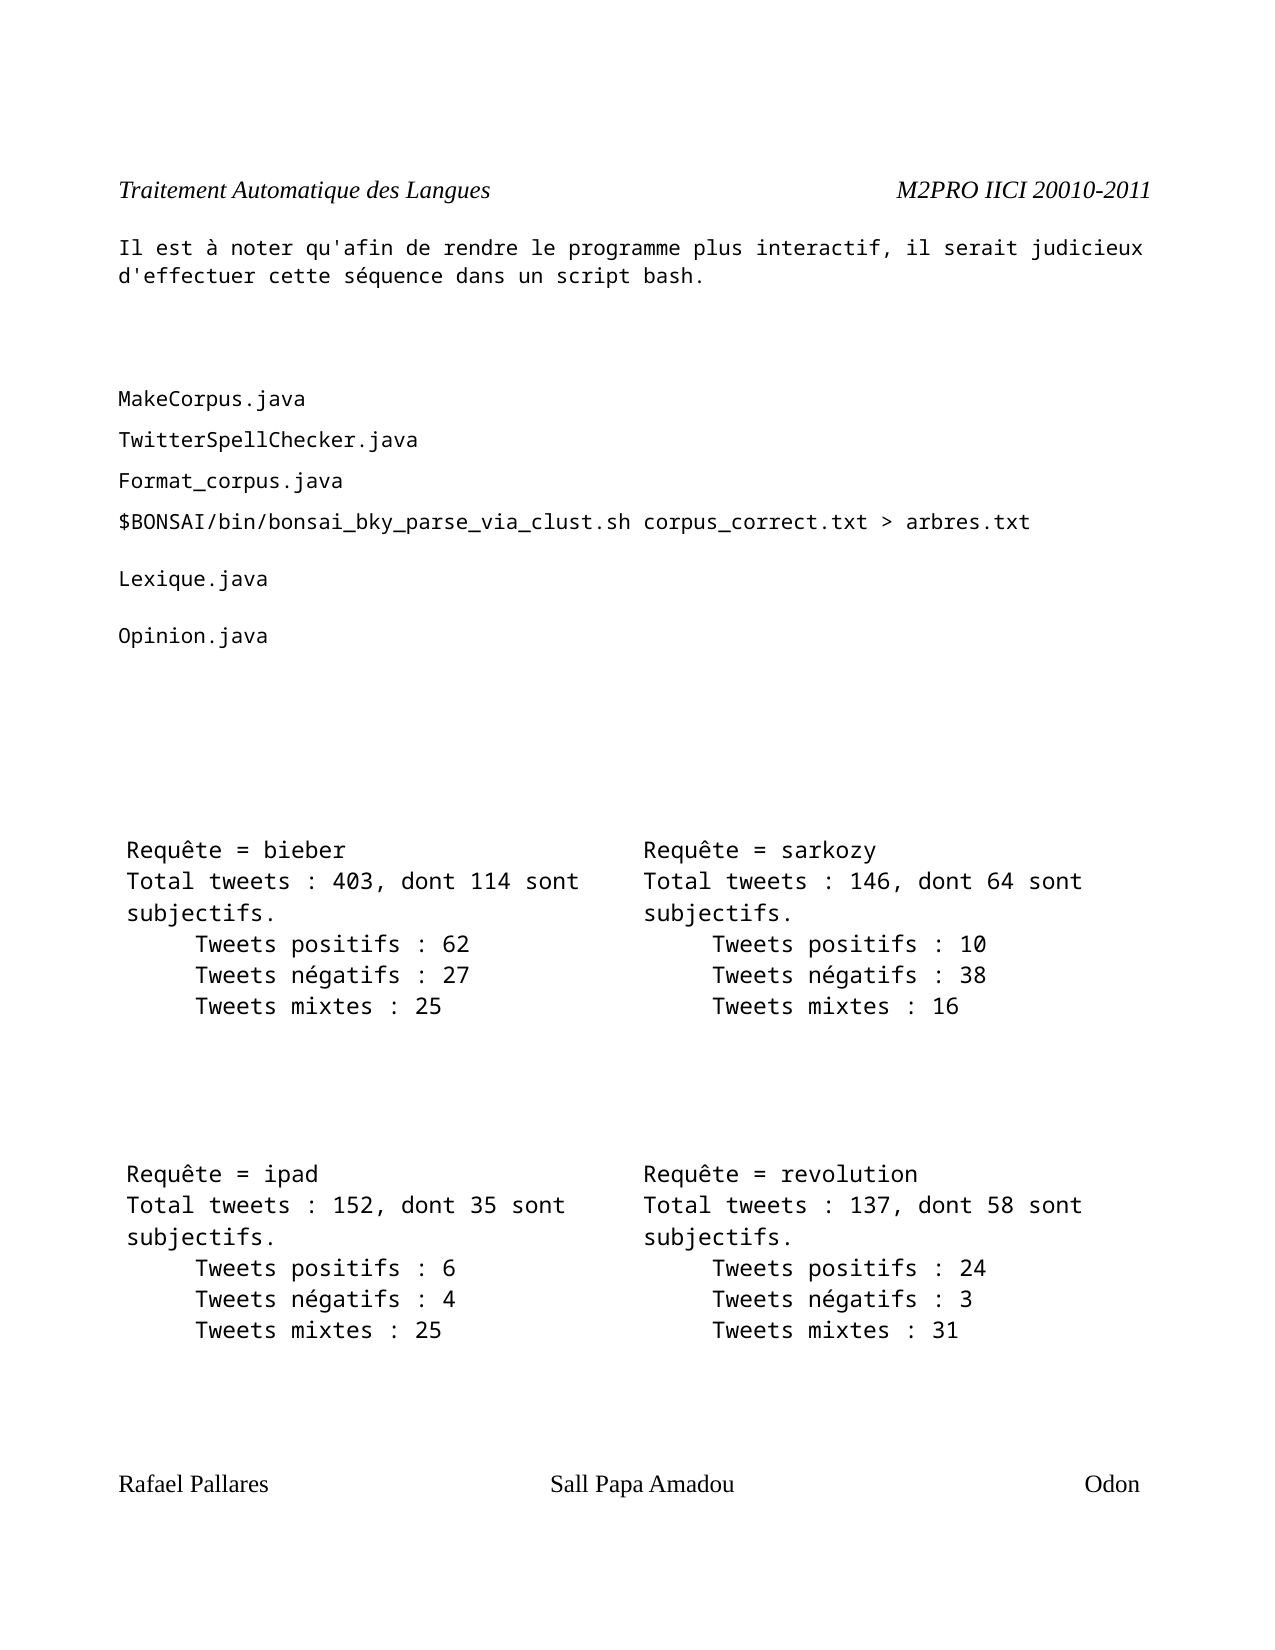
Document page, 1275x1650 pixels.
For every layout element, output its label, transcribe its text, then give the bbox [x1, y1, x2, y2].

text MakeCorpus.java [118, 384, 1157, 413]
text Format_corpus.java [118, 466, 1157, 494]
table_cell Requête = ipad Total tweets : 152, dont 35 sont subjectifs. Tweets positifs : 6 Tweets négatifs : 4 Tweets mixtes : 25 [120, 1090, 637, 1414]
table_cell Requête = revolution Total tweets : 137, dont 58 sont subjectifs. Tweets positifs : 24 Tweets négatifs : 3 Tweets mixtes : 31 [637, 1090, 1157, 1414]
text Opinion.java [118, 621, 1157, 649]
table_header Requête = bieber Total tweets : 403, dont 114 sont subjectifs. Tweets positifs : 62 Tweets négatifs : 27 Tweets mixtes : 25 [120, 766, 637, 1090]
text $BONSAI/bin/bonsai_bky_parse_via_clust.sh corpus_correct.txt > arbres.txt [118, 507, 1157, 535]
table_header Requête = sarkozy Total tweets : 146, dont 64 sont subjectifs. Tweets positifs : 10 Tweets négatifs : 38 Tweets mixtes : 16 [637, 766, 1157, 1090]
text Lexique.java [118, 564, 1157, 592]
text TwitterSpellChecker.java [118, 425, 1157, 453]
text Il est à noter qu'afin de rendre le programme plus interactif, il serait judicieux d'effectuer cette séquence dans un script bash. [118, 233, 1157, 290]
